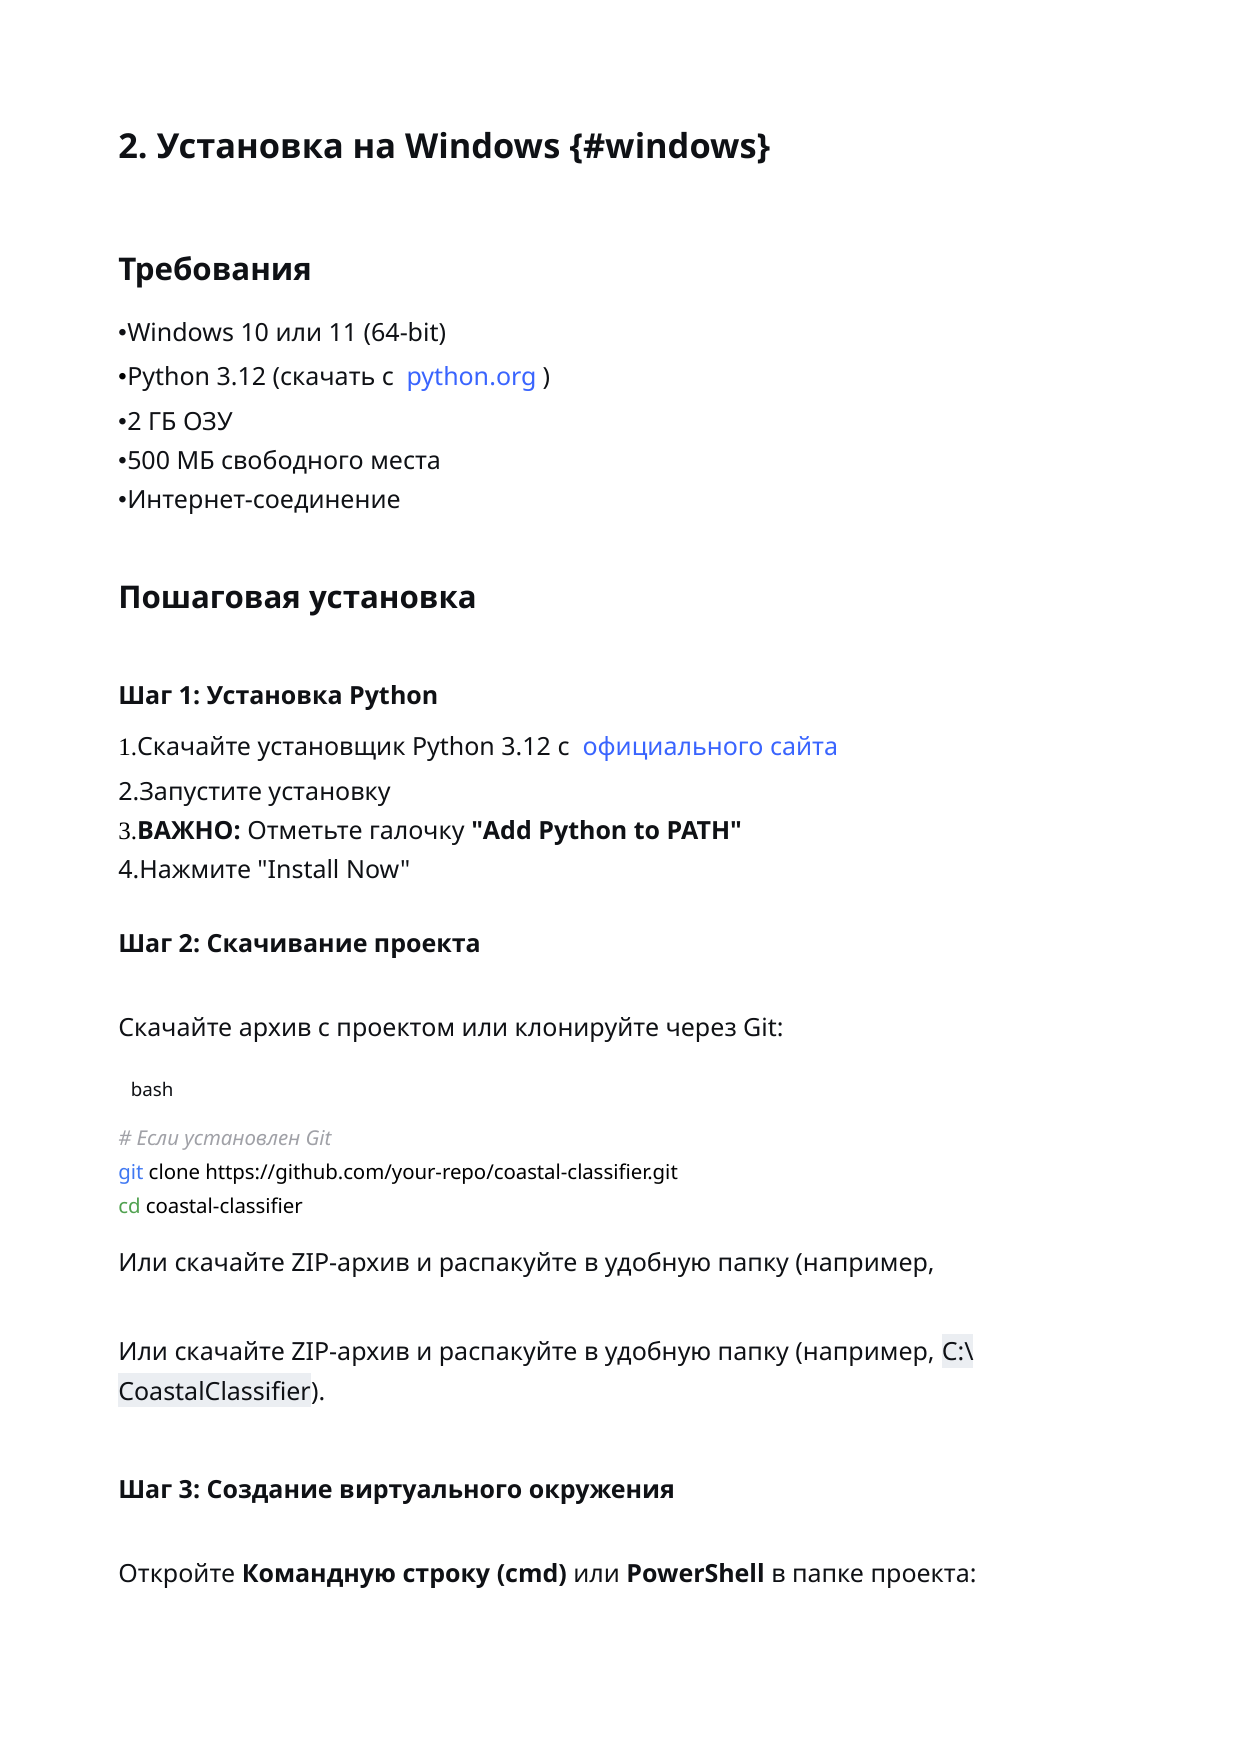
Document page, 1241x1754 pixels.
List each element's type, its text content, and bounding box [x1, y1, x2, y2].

text Или скачайте ZIP-архив и распакуйте в удобную папку (например, [118, 1245, 1122, 1279]
list Python 3.12 (скачать с python.org) [404, 356, 539, 396]
text # Если установлен Git [118, 1117, 1122, 1151]
text cd coastal-classifier [118, 1185, 1122, 1220]
list официального сайта [579, 726, 841, 766]
text bash [131, 1074, 1122, 1102]
list 500 МБ свободного места [118, 443, 1122, 477]
subtitle Шаг 3: Создание виртуального окружения [118, 1462, 1122, 1506]
list 2 ГБ ОЗУ [118, 403, 1122, 438]
list ВАЖНО: Отметьте галочку "Add Python to PATH" [118, 813, 1122, 847]
text Скачайте архив с проектом или клонируйте через Git: [118, 1010, 1122, 1044]
list [844, 724, 1122, 767]
text Или скачайте ZIP-архив и распакуйте в удобную папку (например, C:\CoastalClassifier). [118, 1334, 1122, 1407]
list Интернет-соединение [118, 482, 1122, 516]
list Скачайте установщик Python 3.12 с [118, 724, 576, 767]
subtitle 2. Установка на Windows {#windows} [118, 118, 1122, 168]
list Python 3.12 (скачать с python.org) [542, 354, 1122, 397]
subtitle Шаг 1: Установка Python [118, 668, 1122, 712]
subtitle Требования [118, 243, 1122, 290]
list Windows 10 или 11 (64-bit) [118, 315, 1122, 349]
list Python 3.12 (скачать с python.org) [118, 354, 400, 397]
text git clone https://github.com/your-repo/coastal-classifier.git [118, 1151, 1122, 1185]
subtitle Пошаговая установка [118, 571, 1122, 618]
list Нажмите "Install Now" [118, 852, 1122, 886]
list Запустите установку [118, 773, 1122, 808]
text Откройте Командную строку (cmd) или PowerShell в папке проекта: [118, 1556, 1122, 1590]
subtitle Шаг 2: Скачивание проекта [118, 916, 1122, 960]
